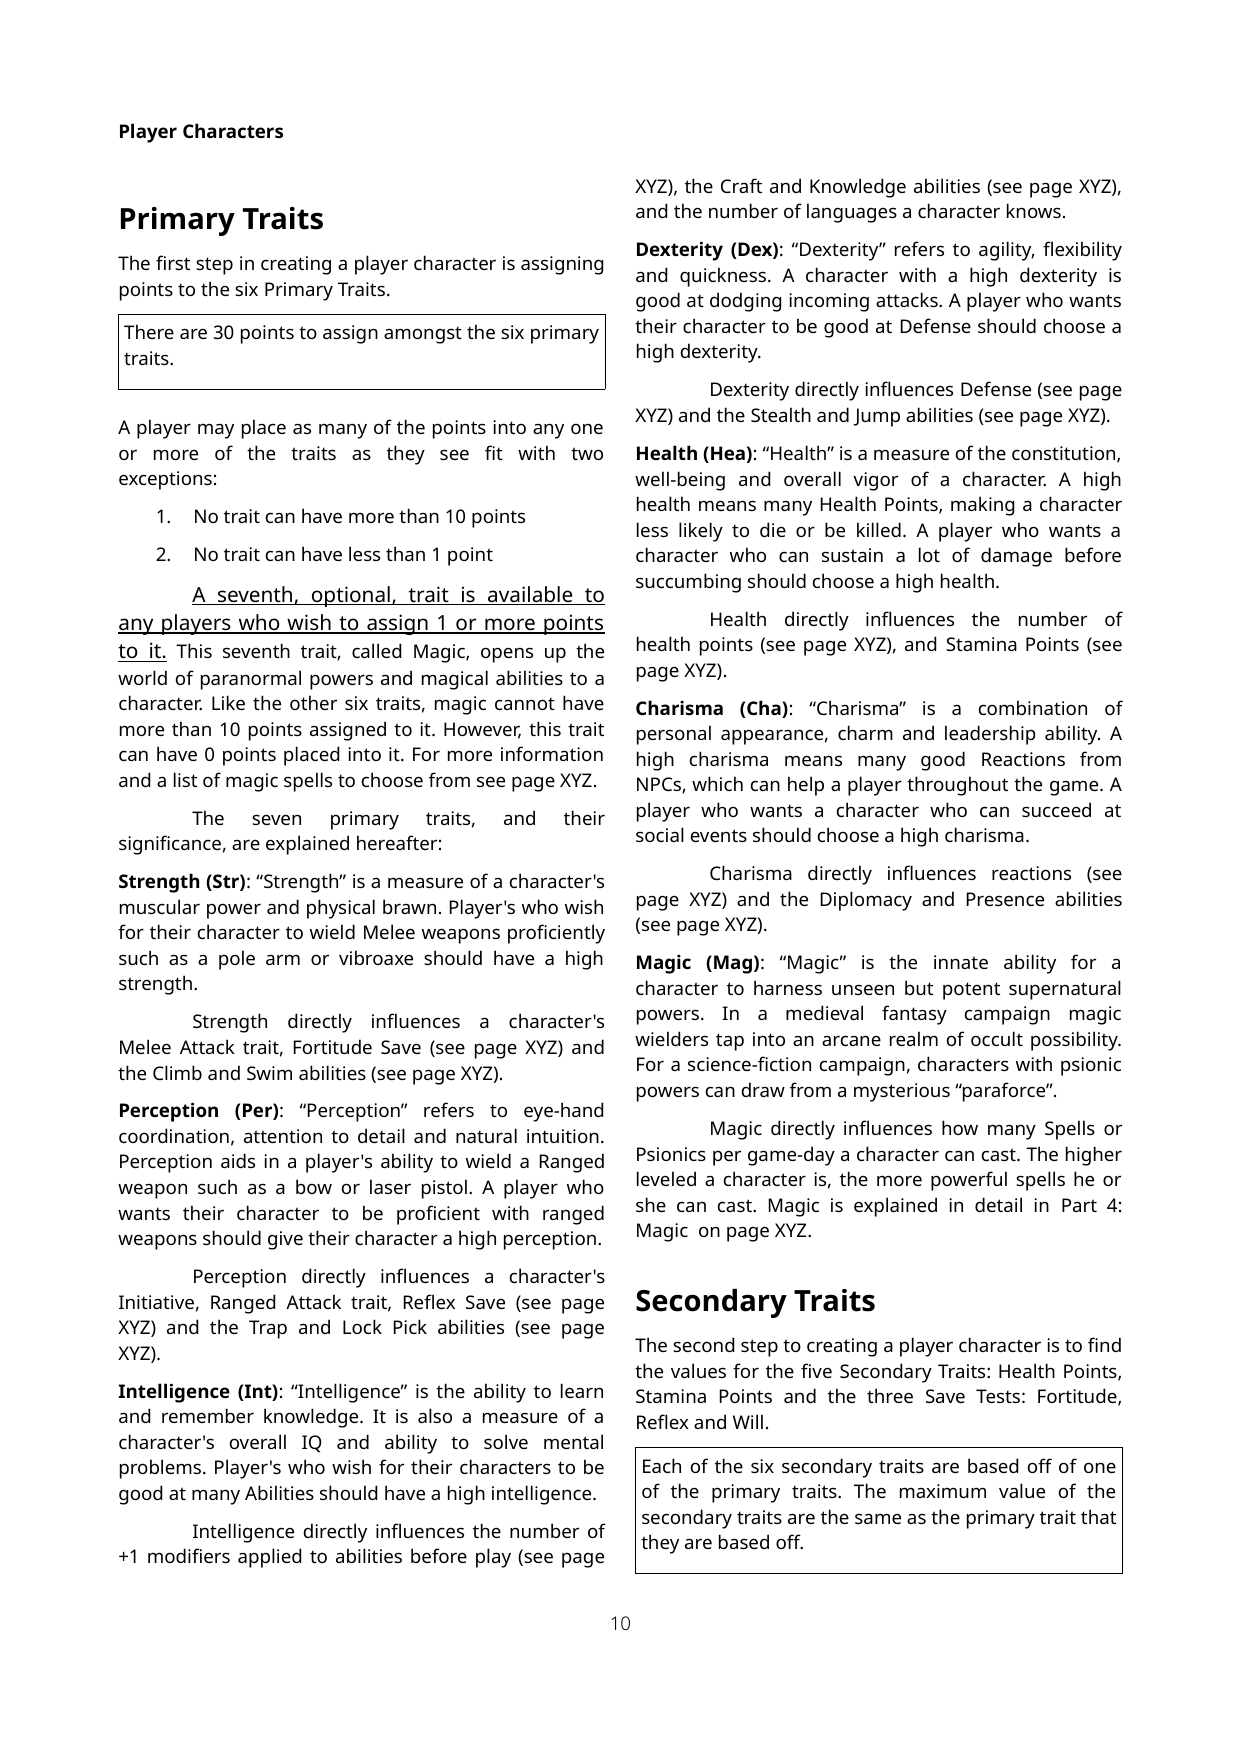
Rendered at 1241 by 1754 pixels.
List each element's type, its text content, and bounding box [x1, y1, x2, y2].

text XYZ), the Craft and Knowledge abilities (see page XYZ), and the number of languages a character knows. [635, 173, 1122, 224]
list No trait can have more than 10 points [156, 504, 605, 529]
subtitle Primary Traits [118, 198, 605, 238]
table_header There are 30 points to assign amongst the six primary traits. [119, 315, 605, 389]
text The seven primary traits, and their significance, are explained hereafter: [118, 805, 605, 856]
subtitle Secondary Traits [635, 1280, 1122, 1320]
text A player may place as many of the points into any one or more of the traits as they see fit with two exceptions: [118, 390, 605, 491]
text Magic directly influences how many Spells or Psionics per game-day a character can cast. The higher leveled a character is, the more powerful spells he or she can cast. Magic is explained in detail in Part 4: Magic on page XYZ. [635, 1115, 1122, 1243]
text Perception (Per): “Perception” refers to eye-hand coordination, attention to detail and natural intuition. Perception aids in a player's ability to wield a Ranged weapon such as a bow or laser pistol. A player who wants their character to be proficient with ranged weapons should give their character a high perception. [118, 1098, 605, 1251]
list No trait can have less than 1 point [156, 542, 605, 567]
text The second step to creating a player character is to find the values for the five Secondary Traits: Health Points, Stamina Points and the three Save Tests: Fortitude, Reflex and Will. [635, 1333, 1122, 1435]
text Charisma (Cha): “Charisma” is a combination of personal appearance, charm and leadership ability. A high charisma means many good Reactions from NPCs, which can help a player throughout the game. A player who wants a character who can succeed at social events should choose a high charisma. [635, 695, 1122, 848]
text Health directly influences the number of health points (see page XYZ), and Stamina Points (see page XYZ). [635, 606, 1122, 682]
text The first step in creating a player character is assigning points to the six Primary Traits. [118, 250, 605, 301]
text Health (Hea): “Health” is a measure of the constitution, well-being and overall vigor of a character. A high health means many Health Points, making a character less likely to die or be killed. A player who wants a character who can sustain a lot of damage before succumbing should choose a high health. [635, 440, 1122, 593]
text Charisma directly influences reactions (see page XYZ) and the Diplomacy and Presence abilities (see page XYZ). [635, 861, 1122, 937]
text Intelligence directly influences the number of +1 modifiers applied to abilities before play (see page [118, 1518, 605, 1569]
text Dexterity (Dex): “Dexterity” refers to agility, flexibility and quickness. A character with a high dexterity is good at dodging incoming attacks. A player who wants their character to be good at Defense should choose a high dexterity. [635, 237, 1122, 364]
table_header Each of the six secondary traits are based off of one of the primary traits. The maximum value of the secondary traits are the same as the primary trait that they are based off. [636, 1448, 1122, 1573]
text Perception directly influences a character's Initiative, Ranged Attack trait, Reflex Save (see page XYZ) and the Trap and Lock Pick abilities (see page XYZ). [118, 1263, 605, 1366]
text Intelligence (Int): “Intelligence” is the ability to learn and remember knowledge. It is also a measure of a character's overall IQ and ability to solve mental problems. Player's who wish for their characters to be good at many Abilities should have a high intelligence. [118, 1378, 605, 1506]
text Strength directly influences a character's Melee Attack trait, Fortitude Save (see page XYZ) and the Climb and Swim abilities (see page XYZ). [118, 1009, 605, 1085]
text Strength (Str): “Strength” is a measure of a character's muscular power and physical brawn. Player's who wish for their character to wield Melee weapons proficiently such as a pole arm or vibroaxe should have a high strength. [118, 869, 605, 996]
text A seventh, optional, trait is available to any players who wish to assign 1 or more points [118, 580, 605, 632]
text to it. This seventh trait, called Magic, opens up the world of paranormal powers and magical abilities to a character. Like the other six traits, magic cannot have more than 10 points assigned to it. However, this trait can have 0 points placed into it. For more information and a list of magic spells to choose from see page XYZ. [118, 634, 605, 793]
text Dexterity directly influences Defense (see page XYZ) and the Stealth and Jump abilities (see page XYZ). [635, 377, 1122, 428]
text Magic (Mag): “Magic” is the innate ability for a character to harness unseen but potent supernatural powers. In a medieval fantasy campaign magic wielders tap into an arcane realm of occult possibility. For a science-fiction campaign, characters with psionic powers can draw from a mysterious “paraforce”. [635, 950, 1122, 1103]
